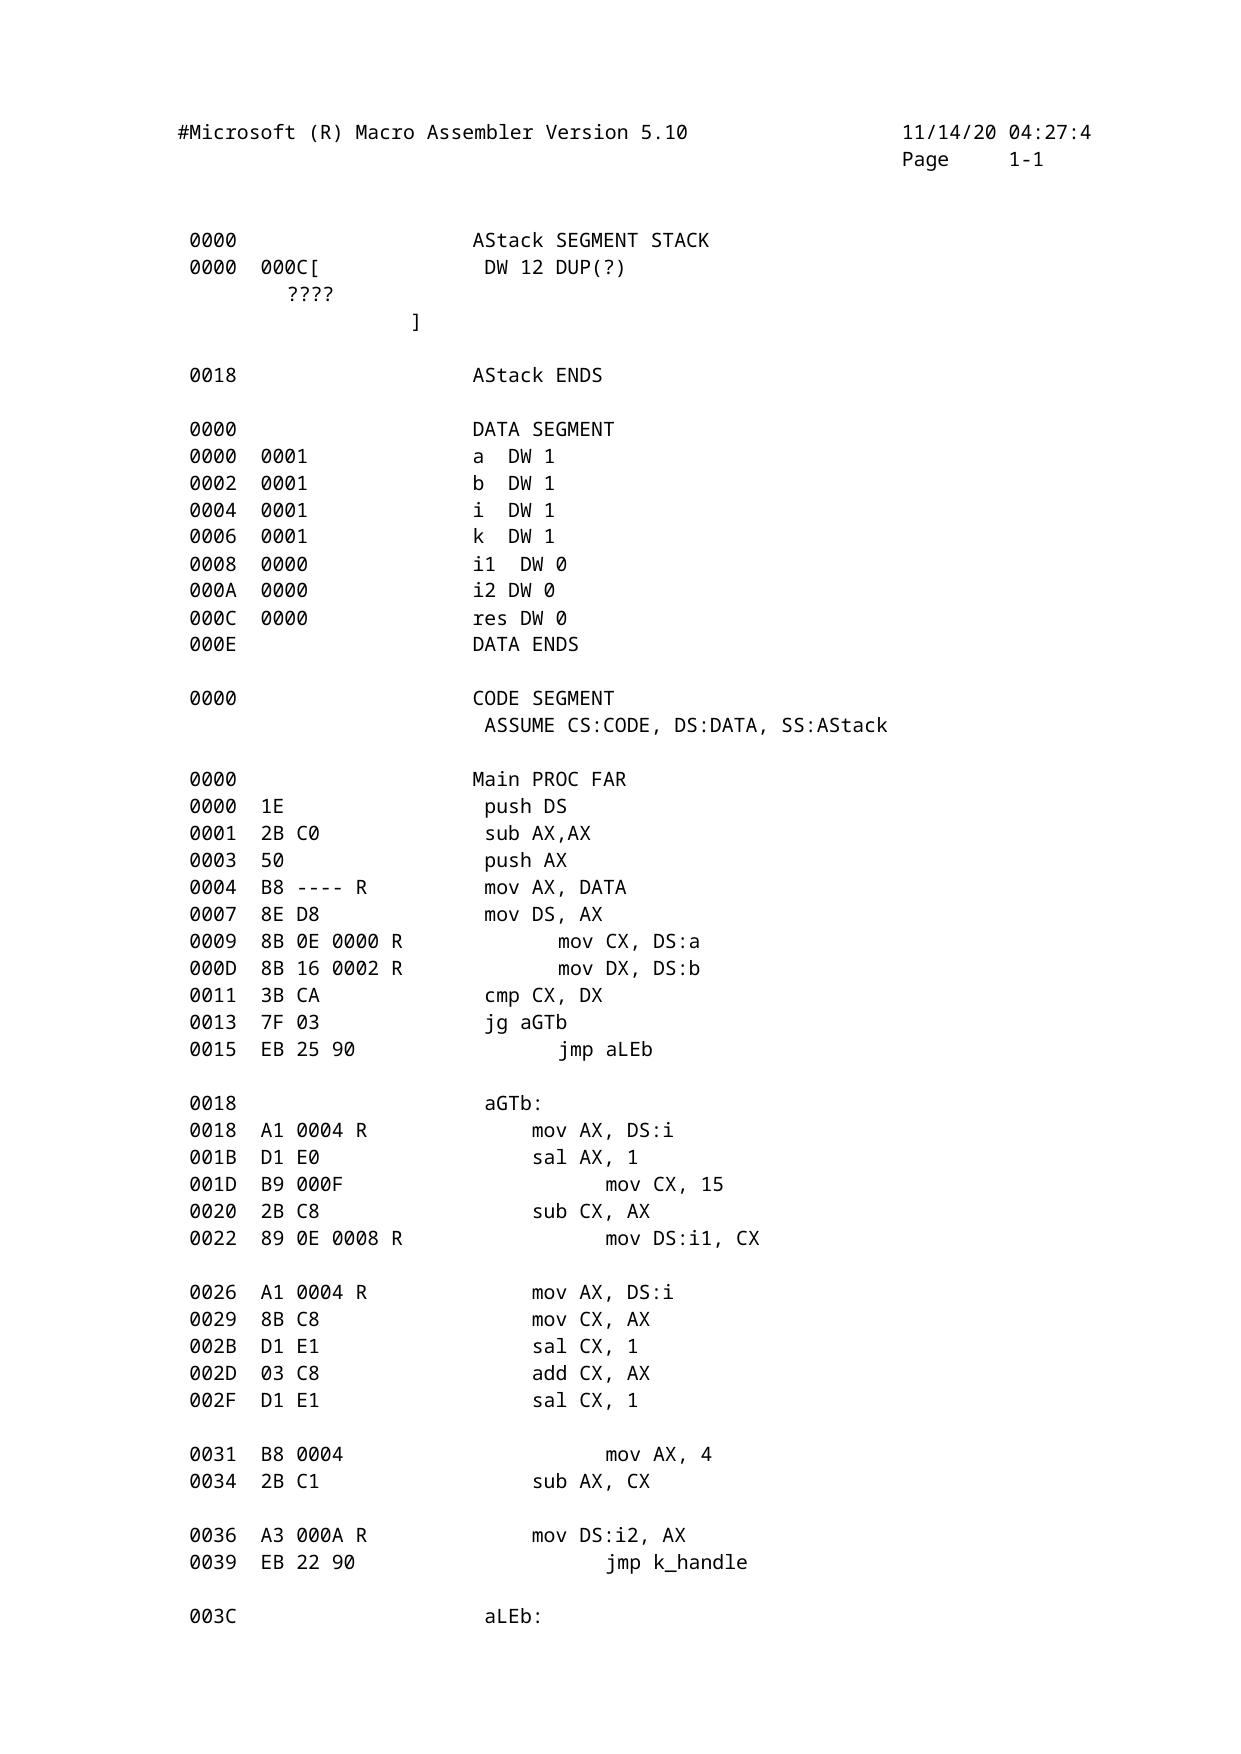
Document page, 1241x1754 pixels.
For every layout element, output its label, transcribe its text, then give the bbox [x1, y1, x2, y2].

text 0003 50 push AX [177, 847, 1152, 873]
text 0000 CODE SEGMENT [177, 685, 1152, 712]
text 0036 A3 000A R mov DS:i2, AX [177, 1521, 1152, 1548]
text 0018 aGTb: [177, 1089, 1152, 1116]
text 0018 AStack ENDS [177, 361, 1152, 388]
text 0020 2B C8 sub CX, AX [177, 1197, 1152, 1224]
text 0022 89 0E 0008 R mov DS:i1, CX [177, 1224, 1152, 1251]
text 0006 0001 k DW 1 [177, 523, 1152, 550]
text 001D B9 000F mov CX, 15 [177, 1170, 1152, 1197]
text 0008 0000 i1 DW 0 [177, 550, 1152, 577]
text 0000 1E push DS [177, 793, 1152, 819]
text 000E DATA ENDS [177, 631, 1152, 658]
text 0001 2B C0 sub AX,AX [177, 819, 1152, 847]
text 001B D1 E0 sal AX, 1 [177, 1143, 1152, 1170]
text 0018 A1 0004 R mov AX, DS:i [177, 1116, 1152, 1143]
text 0000 000C[ DW 12 DUP(?) [177, 253, 1152, 280]
text 0026 A1 0004 R mov AX, DS:i [177, 1278, 1152, 1305]
text 0011 3B CA cmp CX, DX [177, 981, 1152, 1008]
text 002B D1 E1 sal CX, 1 [177, 1332, 1152, 1359]
text 0007 8E D8 mov DS, AX [177, 901, 1152, 927]
text ASSUME CS:CODE, DS:DATA, SS:AStack [177, 712, 1152, 739]
text 0000 DATA SEGMENT [177, 415, 1152, 442]
text 0034 2B C1 sub AX, CX [177, 1467, 1152, 1494]
text 0015 EB 25 90 jmp aLEb [177, 1035, 1152, 1062]
text 0013 7F 03 jg aGTb [177, 1008, 1152, 1035]
text 0002 0001 b DW 1 [177, 469, 1152, 496]
text 0004 B8 ---- R mov AX, DATA [177, 873, 1152, 901]
text ???? [177, 280, 1152, 307]
text 0000 AStack SEGMENT STACK [177, 226, 1152, 253]
text 0039 EB 22 90 jmp k_handle [177, 1548, 1152, 1575]
text 0031 B8 0004 mov AX, 4 [177, 1440, 1152, 1467]
text 0000 0001 a DW 1 [177, 442, 1152, 469]
text 002D 03 C8 add CX, AX [177, 1359, 1152, 1386]
text 003C aLEb: [177, 1602, 1152, 1629]
text 000C 0000 res DW 0 [177, 604, 1152, 631]
text #Microsoft (R) Macro Assembler Version 5.10 11/14/20 04:27:4 [177, 118, 1152, 145]
text 0000 Main PROC FAR [177, 766, 1152, 793]
text 000D 8B 16 0002 R mov DX, DS:b [177, 954, 1152, 981]
text 002F D1 E1 sal CX, 1 [177, 1386, 1152, 1413]
text ] [177, 307, 1152, 334]
text 000A 0000 i2 DW 0 [177, 577, 1152, 604]
text 0009 8B 0E 0000 R mov CX, DS:a [177, 927, 1152, 954]
text 0029 8B C8 mov CX, AX [177, 1305, 1152, 1332]
text 0004 0001 i DW 1 [177, 496, 1152, 523]
text Page 1-1 [177, 145, 1152, 172]
